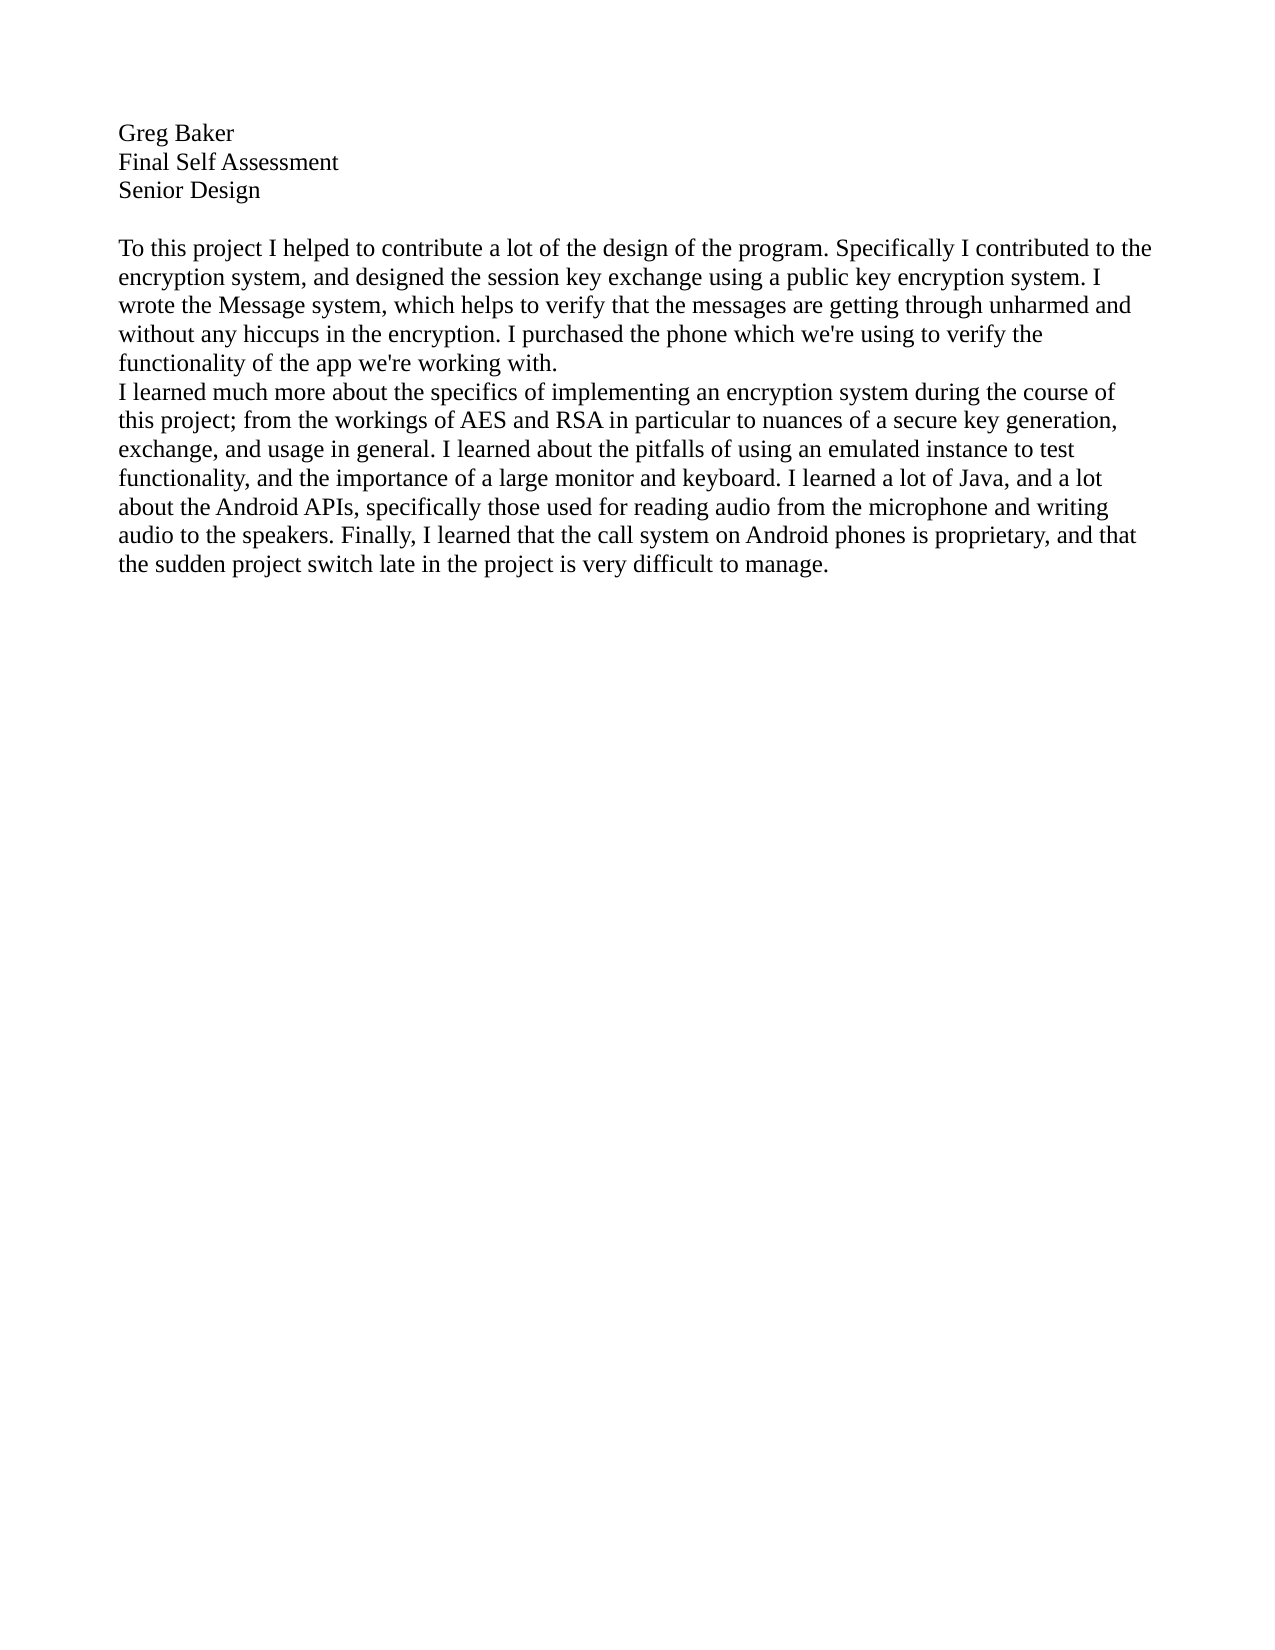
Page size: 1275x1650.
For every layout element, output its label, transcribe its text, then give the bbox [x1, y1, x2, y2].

text Final Self Assessment [118, 147, 1157, 176]
text Senior Design [118, 176, 1157, 204]
text Greg Baker [118, 118, 1157, 147]
text To this project I helped to contribute a lot of the design of the program. Specifically I contributed to the encryption system, and designed the session key exchange using a public key encryption system. I wrote the Message system, which helps to verify that the messages are getting through unharmed and without any hiccups in the encryption. I purchased the phone which we're using to verify the functionality of the app we're working with. [118, 233, 1157, 377]
text I learned much more about the specifics of implementing an encryption system during the course of this project; from the workings of AES and RSA in particular to nuances of a secure key generation, exchange, and usage in general. I learned about the pitfalls of using an emulated instance to test functionality, and the importance of a large monitor and keyboard. I learned a lot of Java, and a lot about the Android APIs, specifically those used for reading audio from the microphone and writing audio to the speakers. Finally, I learned that the call system on Android phones is proprietary, and that the sudden project switch late in the project is very difficult to manage. [118, 377, 1157, 578]
